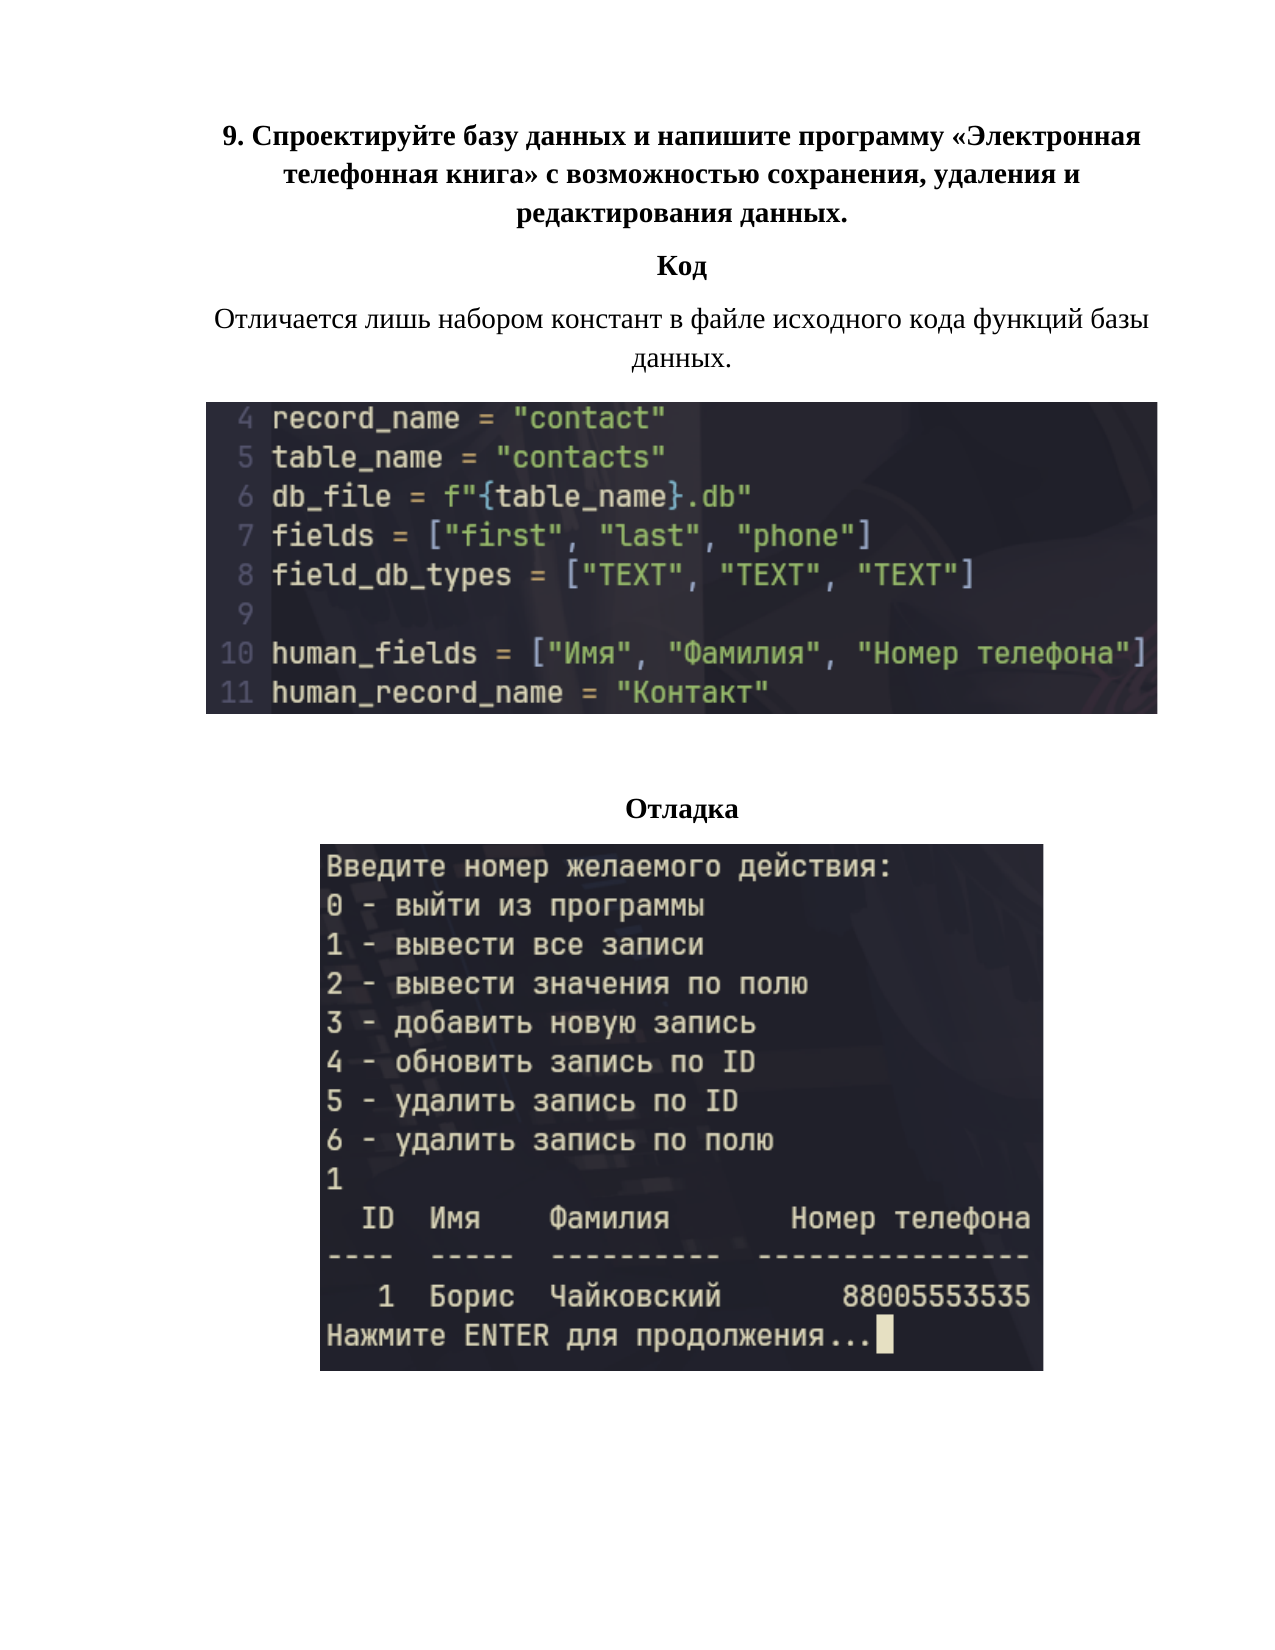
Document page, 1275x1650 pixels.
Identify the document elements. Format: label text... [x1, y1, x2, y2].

picture [320, 844, 1044, 1371]
text 9. Спроектируйте базу данных и напишите программу «Электронная телефонная книга» с возможностью сохранения, удаления и редактирования данных. [177, 118, 1186, 229]
picture [206, 402, 1158, 714]
text Отличается лишь набором констант в файле исходного кода функций базы данных. [177, 301, 1186, 373]
text Код [177, 248, 1186, 282]
text Отладка [177, 791, 1186, 825]
